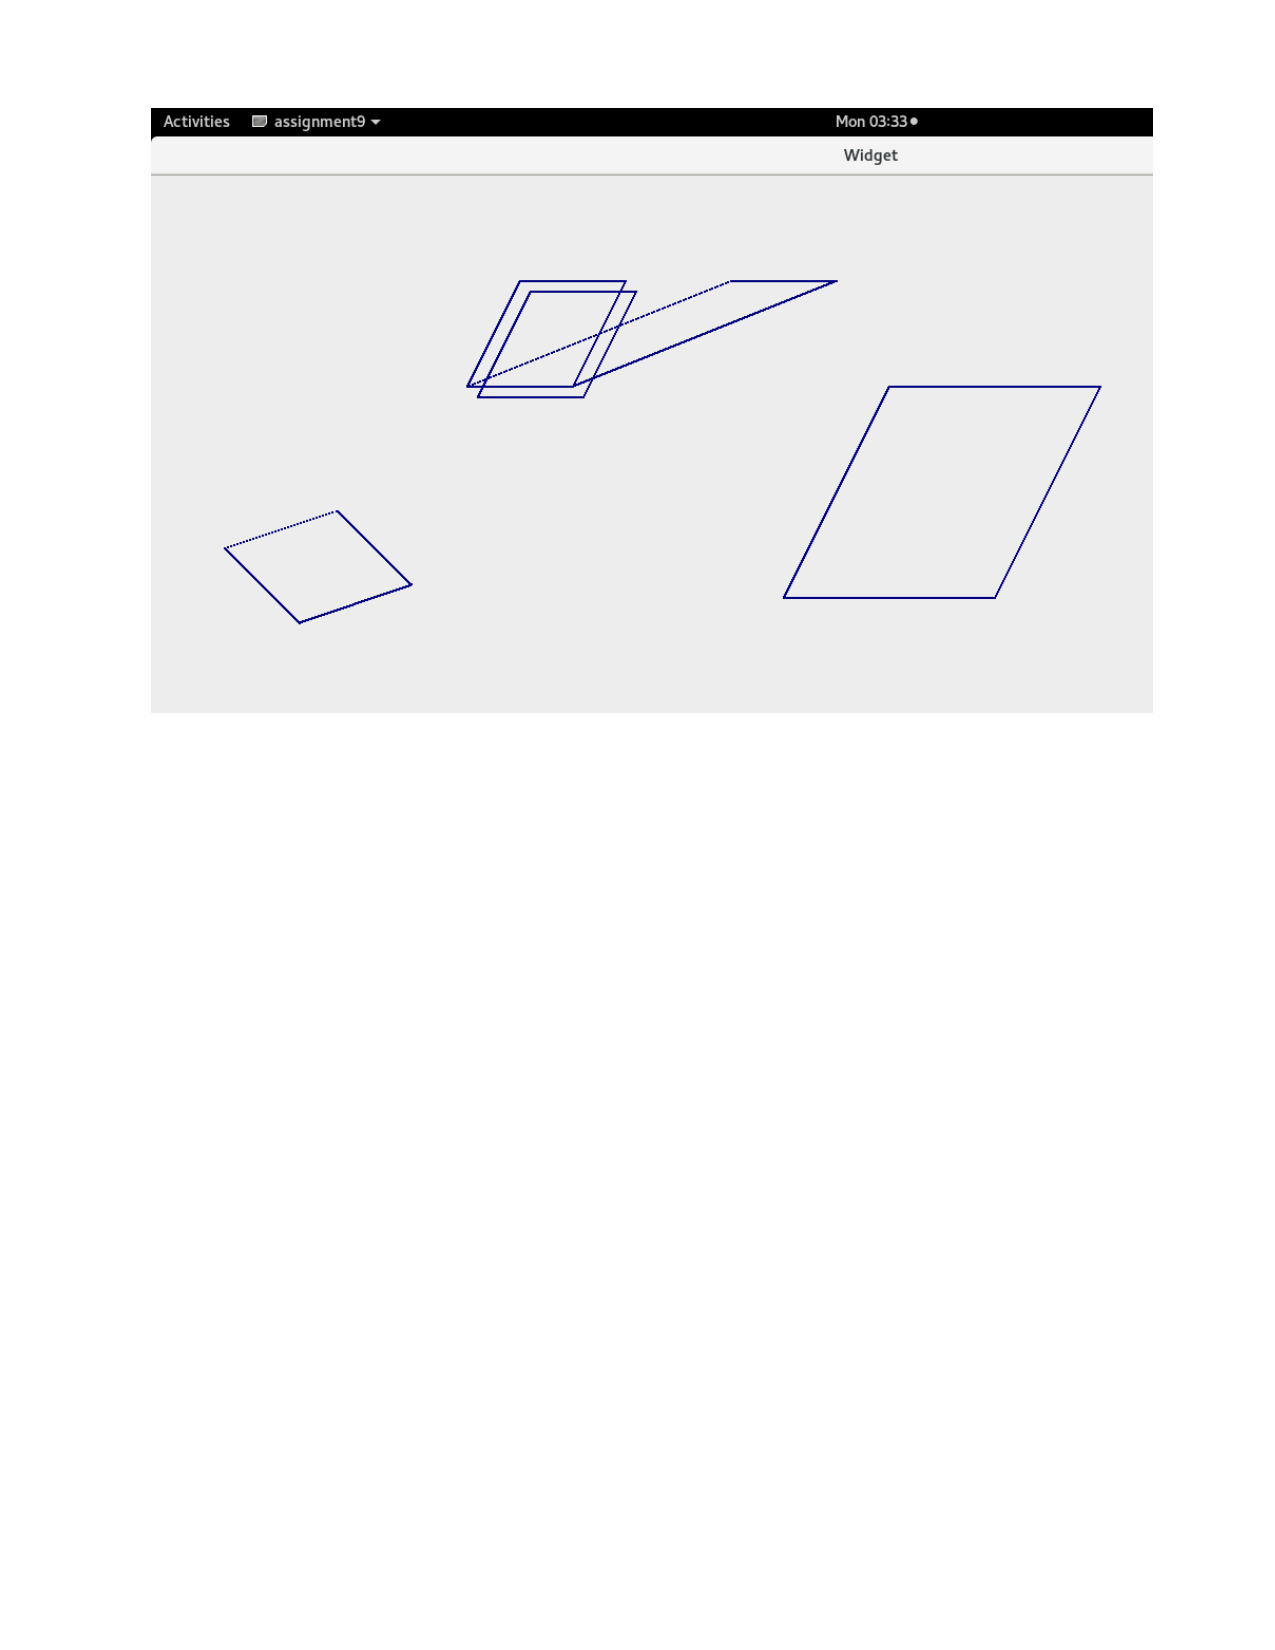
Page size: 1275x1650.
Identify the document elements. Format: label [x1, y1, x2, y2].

picture [151, 108, 1153, 713]
